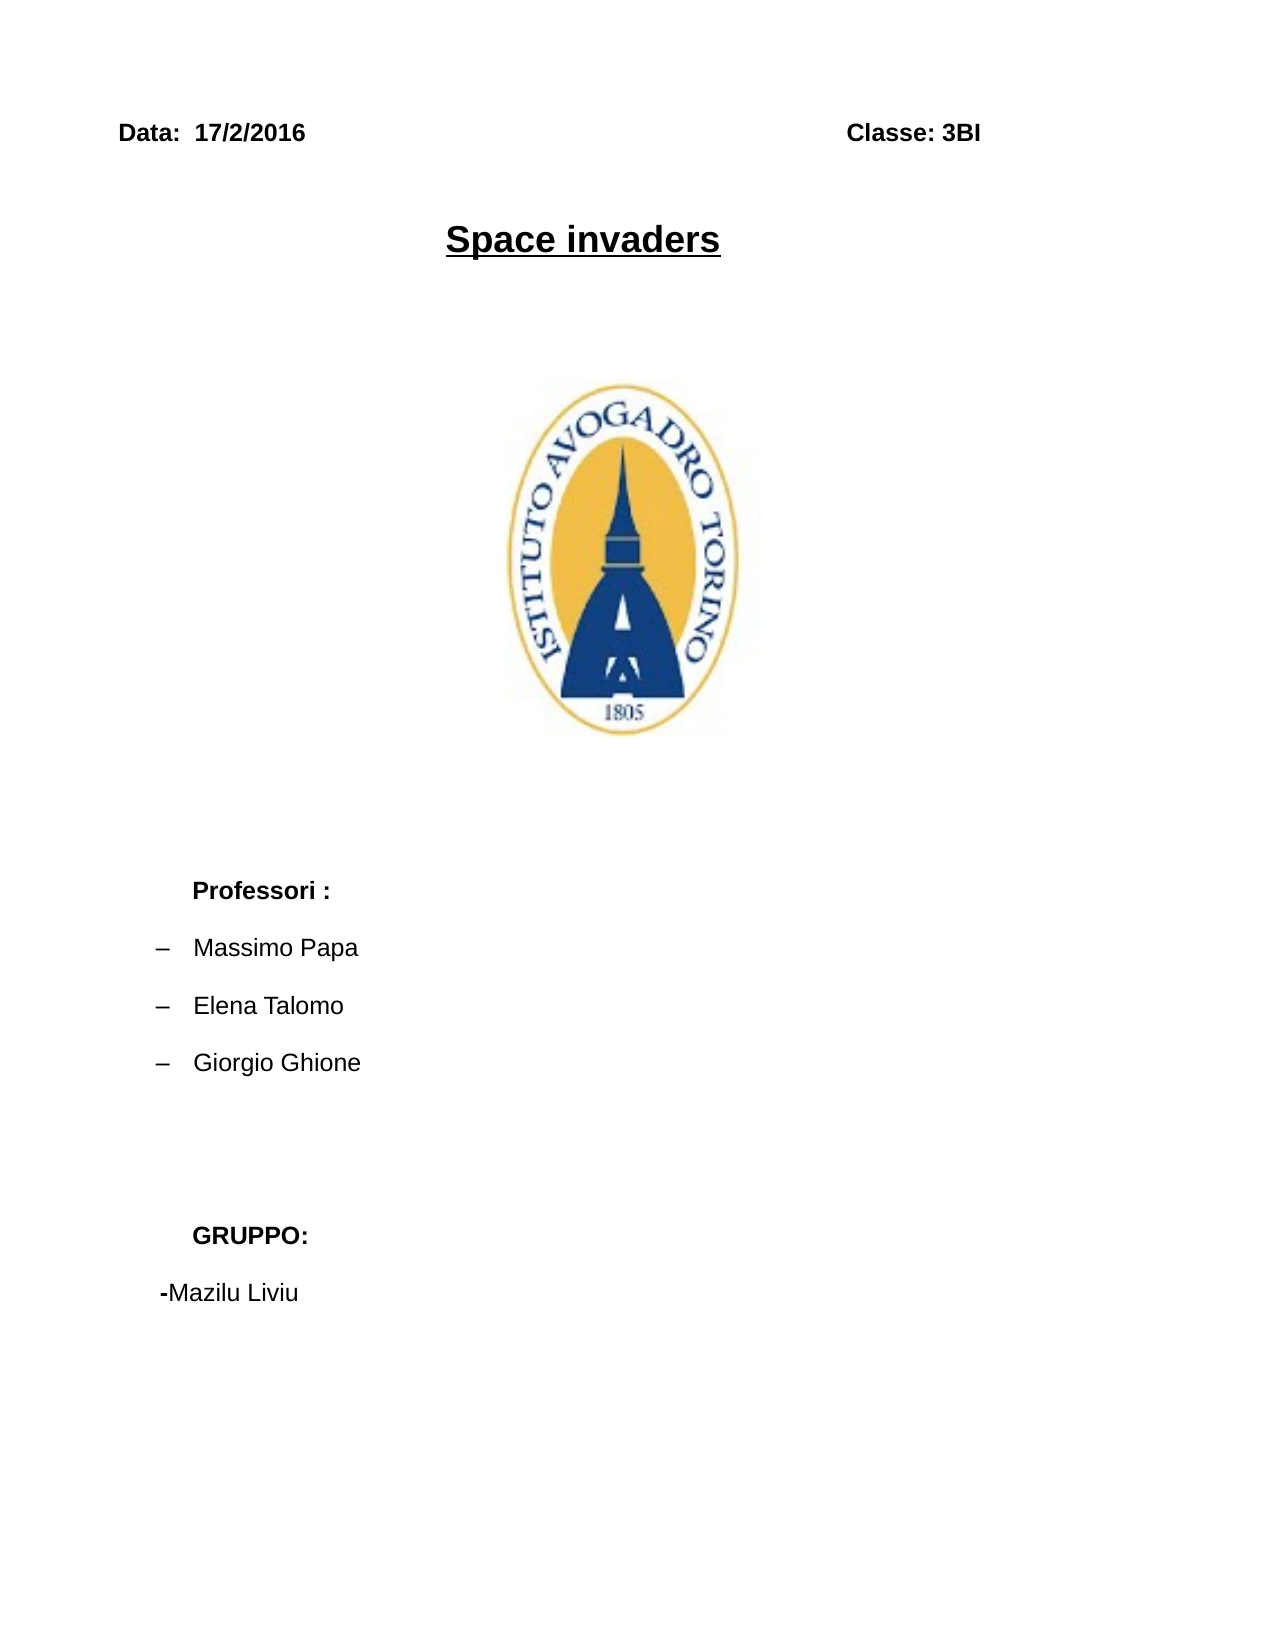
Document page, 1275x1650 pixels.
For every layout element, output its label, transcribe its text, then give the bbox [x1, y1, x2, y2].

list Giorgio Ghione [156, 1048, 1157, 1077]
list Massimo Papa [156, 933, 1157, 962]
text Space invaders [118, 217, 1047, 260]
picture [400, 379, 849, 743]
text Data: 17/2/2016 Classe: 3BI [118, 118, 1157, 147]
text Professori : [118, 876, 1157, 904]
text -Mazilu Liviu [118, 1278, 1157, 1307]
list Elena Talomo [156, 991, 1157, 1019]
text GRUPPO: [118, 1221, 1157, 1250]
